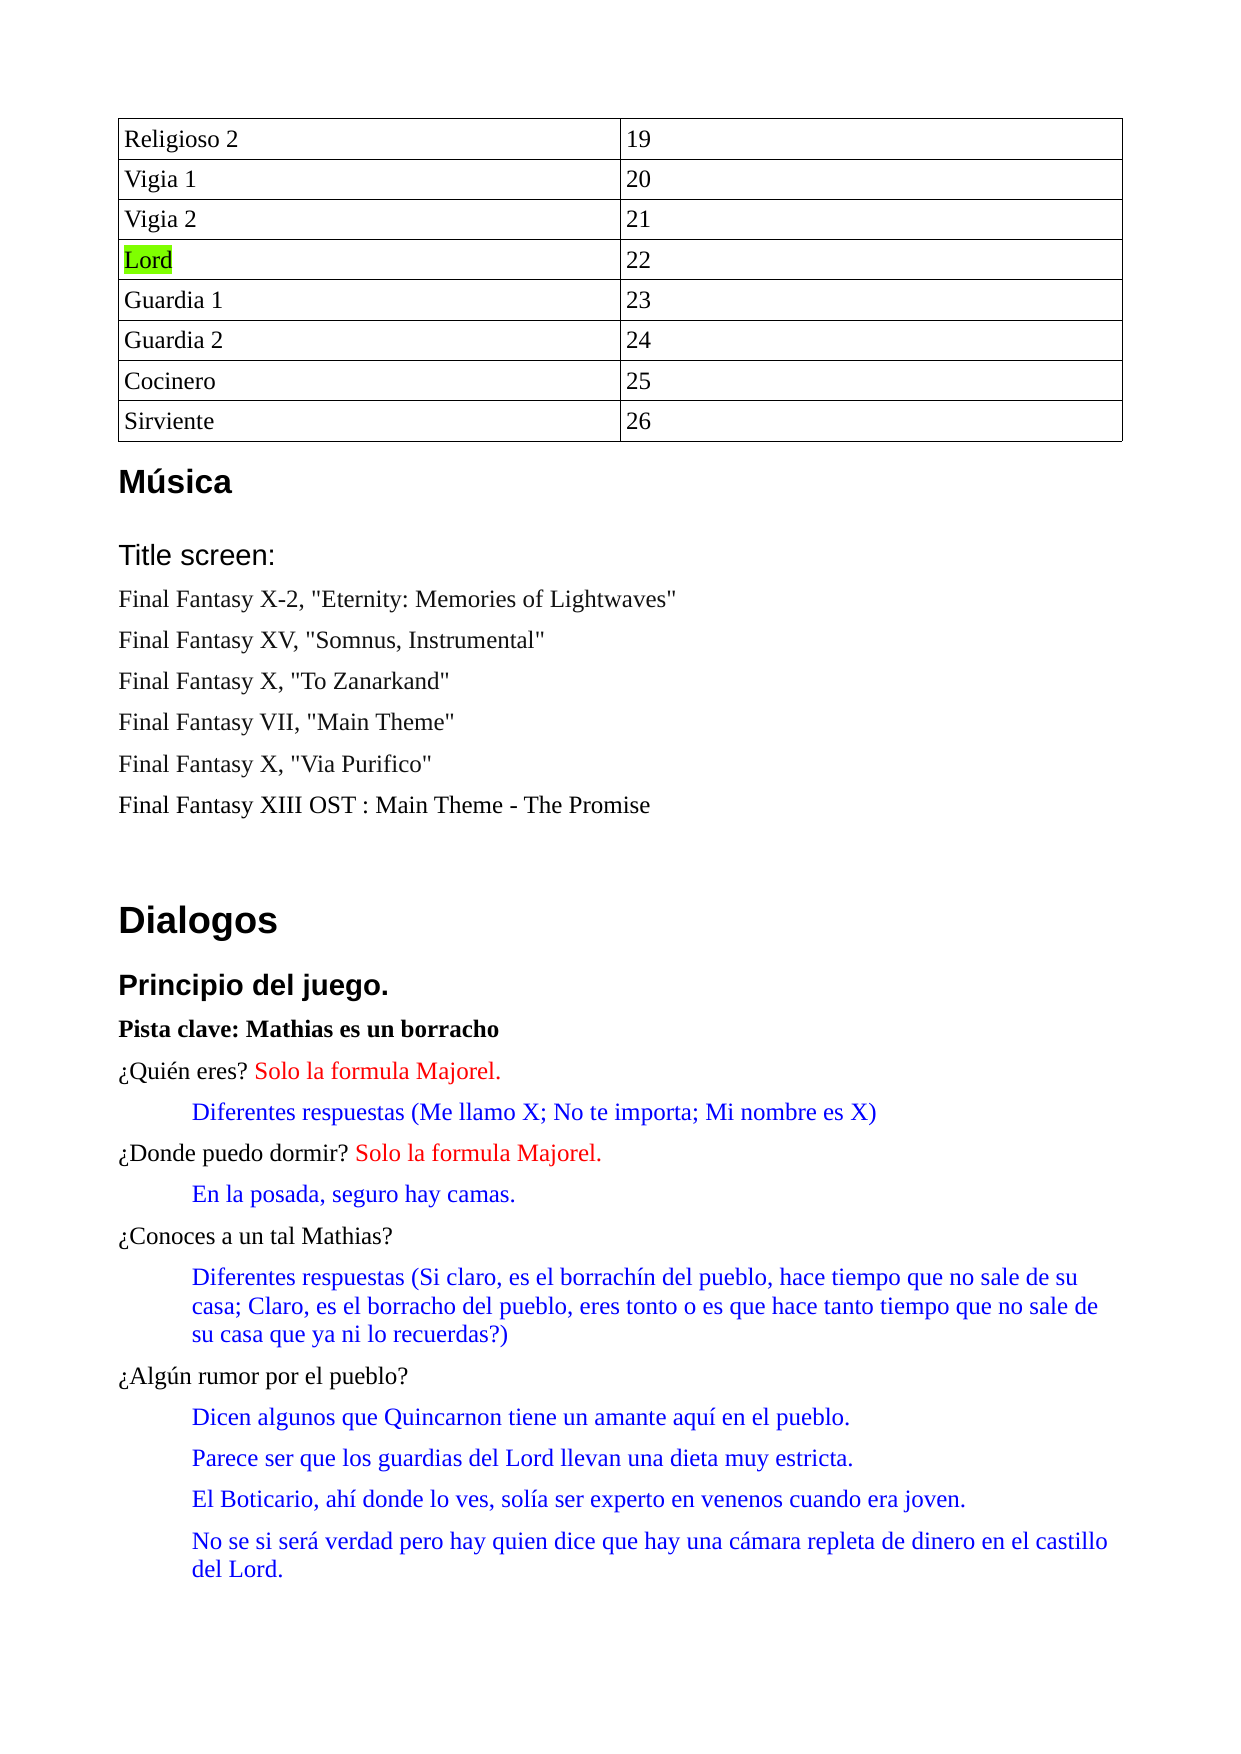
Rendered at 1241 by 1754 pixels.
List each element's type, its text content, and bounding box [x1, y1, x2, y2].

text ¿Algún rumor por el pueblo? [118, 1361, 1122, 1389]
table_cell 21 [621, 200, 1122, 239]
subtitle Title screen: [118, 538, 1122, 571]
subtitle Principio del juego. [118, 968, 1122, 1002]
text Pista clave: Mathias es un borracho [118, 1014, 1122, 1043]
subtitle Dialogos [118, 897, 1122, 941]
text Final Fantasy X, "To Zanarkand" [118, 666, 1122, 695]
table_cell Guardia 1 [119, 280, 620, 320]
table_cell 20 [621, 160, 1122, 199]
table_cell 19 [621, 119, 1122, 158]
text Diferentes respuestas (Si claro, es el borrachín del pueblo, hace tiempo que no sale de su casa; Claro, es el borracho del pueblo, eres tonto o es que hace tanto tiempo que no sale de su casa que ya ni lo recuerdas?) [118, 1262, 1122, 1348]
text Final Fantasy XV, "Somnus, Instrumental" [118, 625, 1122, 654]
text ¿Conoces a un tal Mathias? [118, 1221, 1122, 1249]
table_cell Religioso 2 [119, 119, 620, 158]
table_cell Lord [119, 240, 620, 279]
table_cell Vigia 1 [119, 160, 620, 199]
table_cell Sirviente [119, 401, 620, 441]
subtitle Música [118, 462, 1122, 500]
table_cell Cocinero [119, 361, 620, 400]
table_cell 25 [621, 361, 1122, 400]
table_cell Guardia 2 [119, 321, 620, 360]
table_cell 22 [621, 240, 1122, 279]
text El Boticario, ahí donde lo ves, solía ser experto en venenos cuando era joven. [118, 1484, 1122, 1513]
text Final Fantasy XIII OST : Main Theme - The Promise [118, 790, 1122, 819]
table_cell Vigia 2 [119, 200, 620, 239]
text Final Fantasy VII, "Main Theme" [118, 707, 1122, 736]
text Parece ser que los guardias del Lord llevan una dieta muy estricta. [118, 1443, 1122, 1472]
text Dicen algunos que Quincarnon tiene un amante aquí en el pueblo. [118, 1402, 1122, 1431]
text En la posada, seguro hay camas. [118, 1179, 1122, 1208]
text ¿Quién eres? Solo la formula Majorel. [118, 1056, 1122, 1084]
text Final Fantasy X, "Via Purifico" [118, 749, 1122, 777]
text No se si será verdad pero hay quien dice que hay una cámara repleta de dinero en el castillo del Lord. [118, 1526, 1122, 1583]
table_cell 23 [621, 280, 1122, 320]
text Diferentes respuestas (Me llamo X; No te importa; Mi nombre es X) [118, 1097, 1122, 1126]
table_cell 24 [621, 321, 1122, 360]
table_cell 26 [621, 401, 1122, 441]
text ¿Donde puedo dormir? Solo la formula Majorel. [118, 1138, 1122, 1167]
text Final Fantasy X-2, "Eternity: Memories of Lightwaves" [118, 584, 1122, 612]
